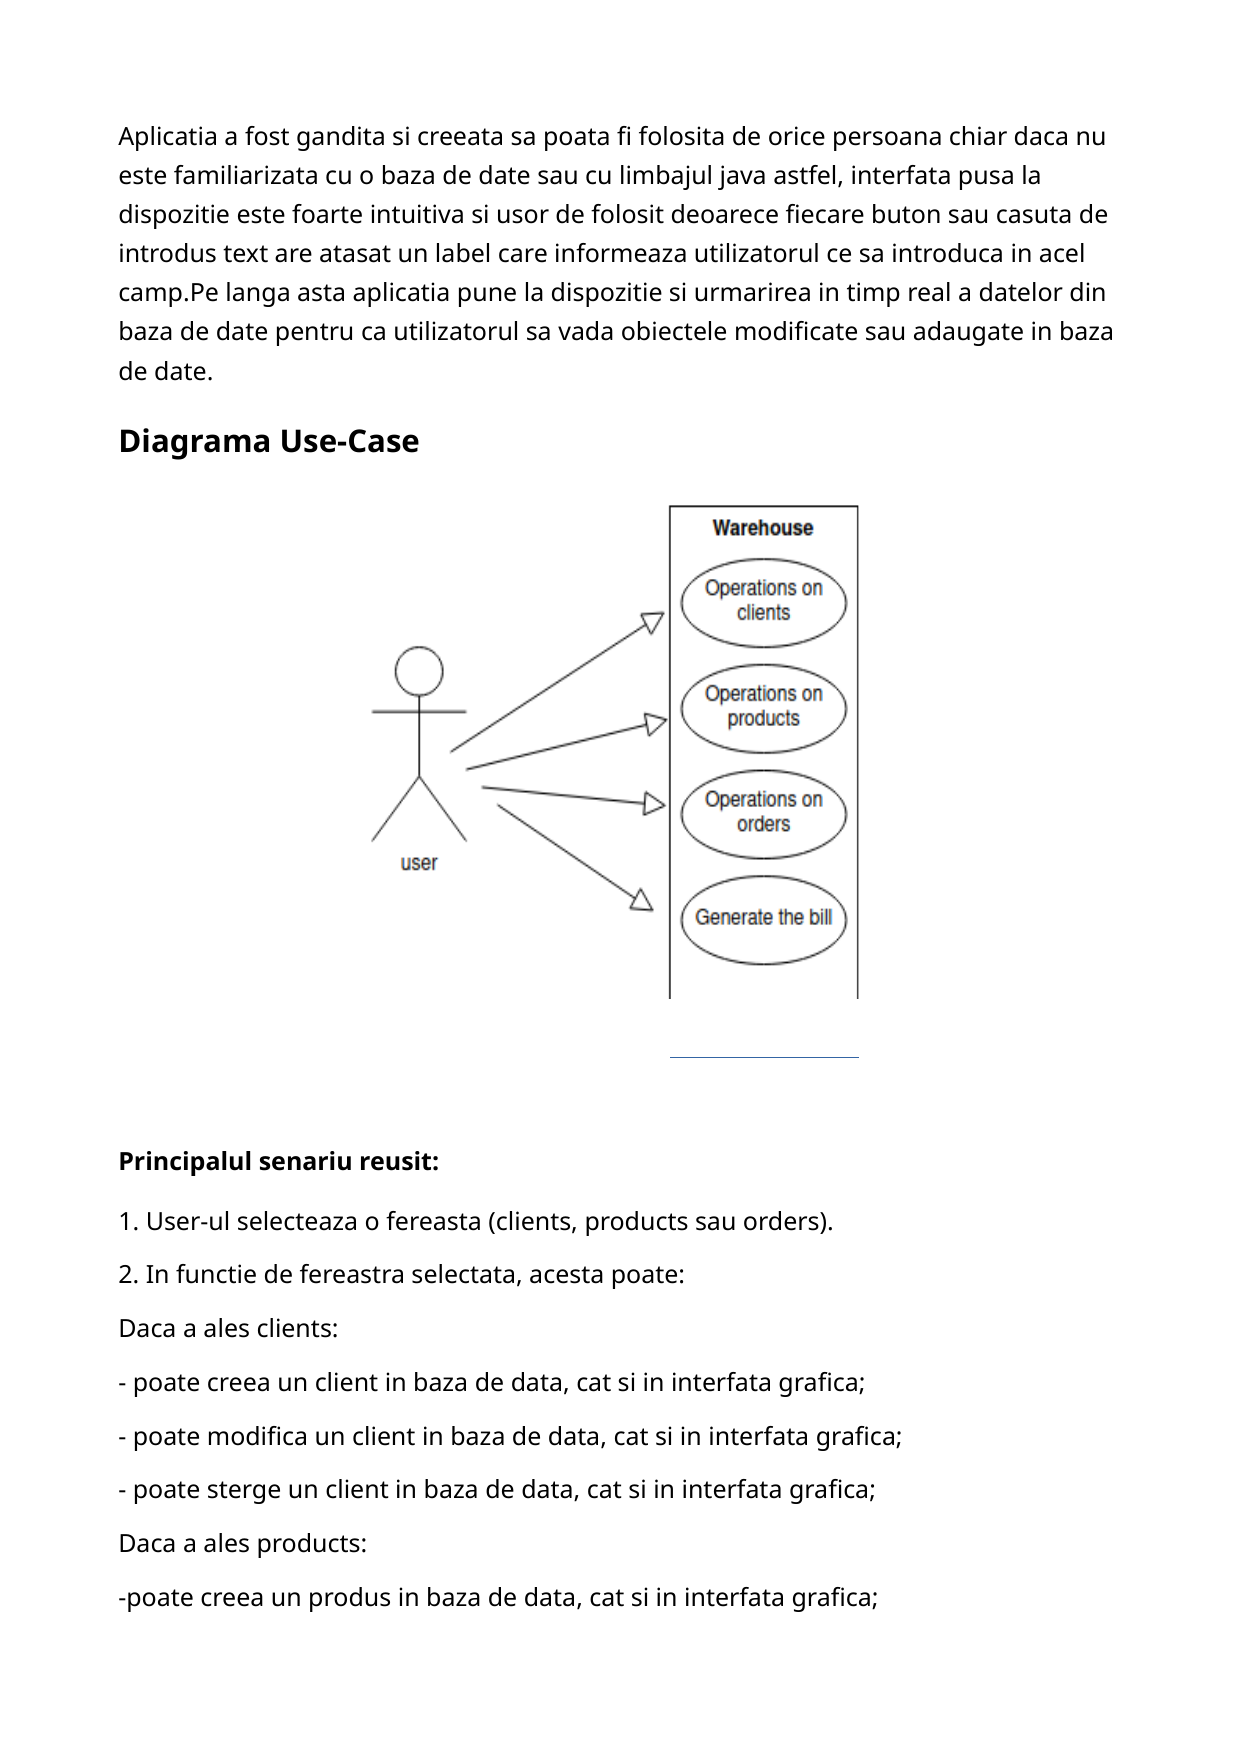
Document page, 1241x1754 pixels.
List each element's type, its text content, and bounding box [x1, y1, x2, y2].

text -poate creea un produs in baza de data, cat si in interfata grafica; [118, 1579, 1122, 1613]
text - poate creea un client in baza de data, cat si in interfata grafica; [118, 1364, 1122, 1398]
text Daca a ales clients: [118, 1311, 1122, 1345]
text 1. User-ul selecteaza o fereasta (clients, products sau orders). [118, 1203, 1122, 1237]
picture [367, 504, 859, 999]
text 2. In functie de fereastra selectata, acesta poate: [118, 1257, 1122, 1291]
text Principalul senariu reusit: [118, 1143, 1122, 1178]
text - poate modifica un client in baza de data, cat si in interfata grafica; [118, 1418, 1122, 1452]
text - poate sterge un client in baza de data, cat si in interfata grafica; [118, 1472, 1122, 1506]
text Daca a ales products: [118, 1526, 1122, 1560]
text Aplicatia a fost gandita si creeata sa poata fi folosita de orice persoana chiar daca nu este familiarizata cu o baza de date sau cu limbajul java astfel, interfata pusa la dispozitie este foarte intuitiva si usor de folosit deoarece fiecare buton sau casuta de introdus text are atasat un label care informeaza utilizatorul ce sa introduca in acel camp.Pe langa asta aplicatia pune la dispozitie si urmarirea in timp real a datelor din baza de date pentru ca utilizatorul sa vada obiectele modificate sau adaugate in baza de date. [118, 118, 1122, 387]
text Diagrama Use-Case [118, 419, 1122, 461]
